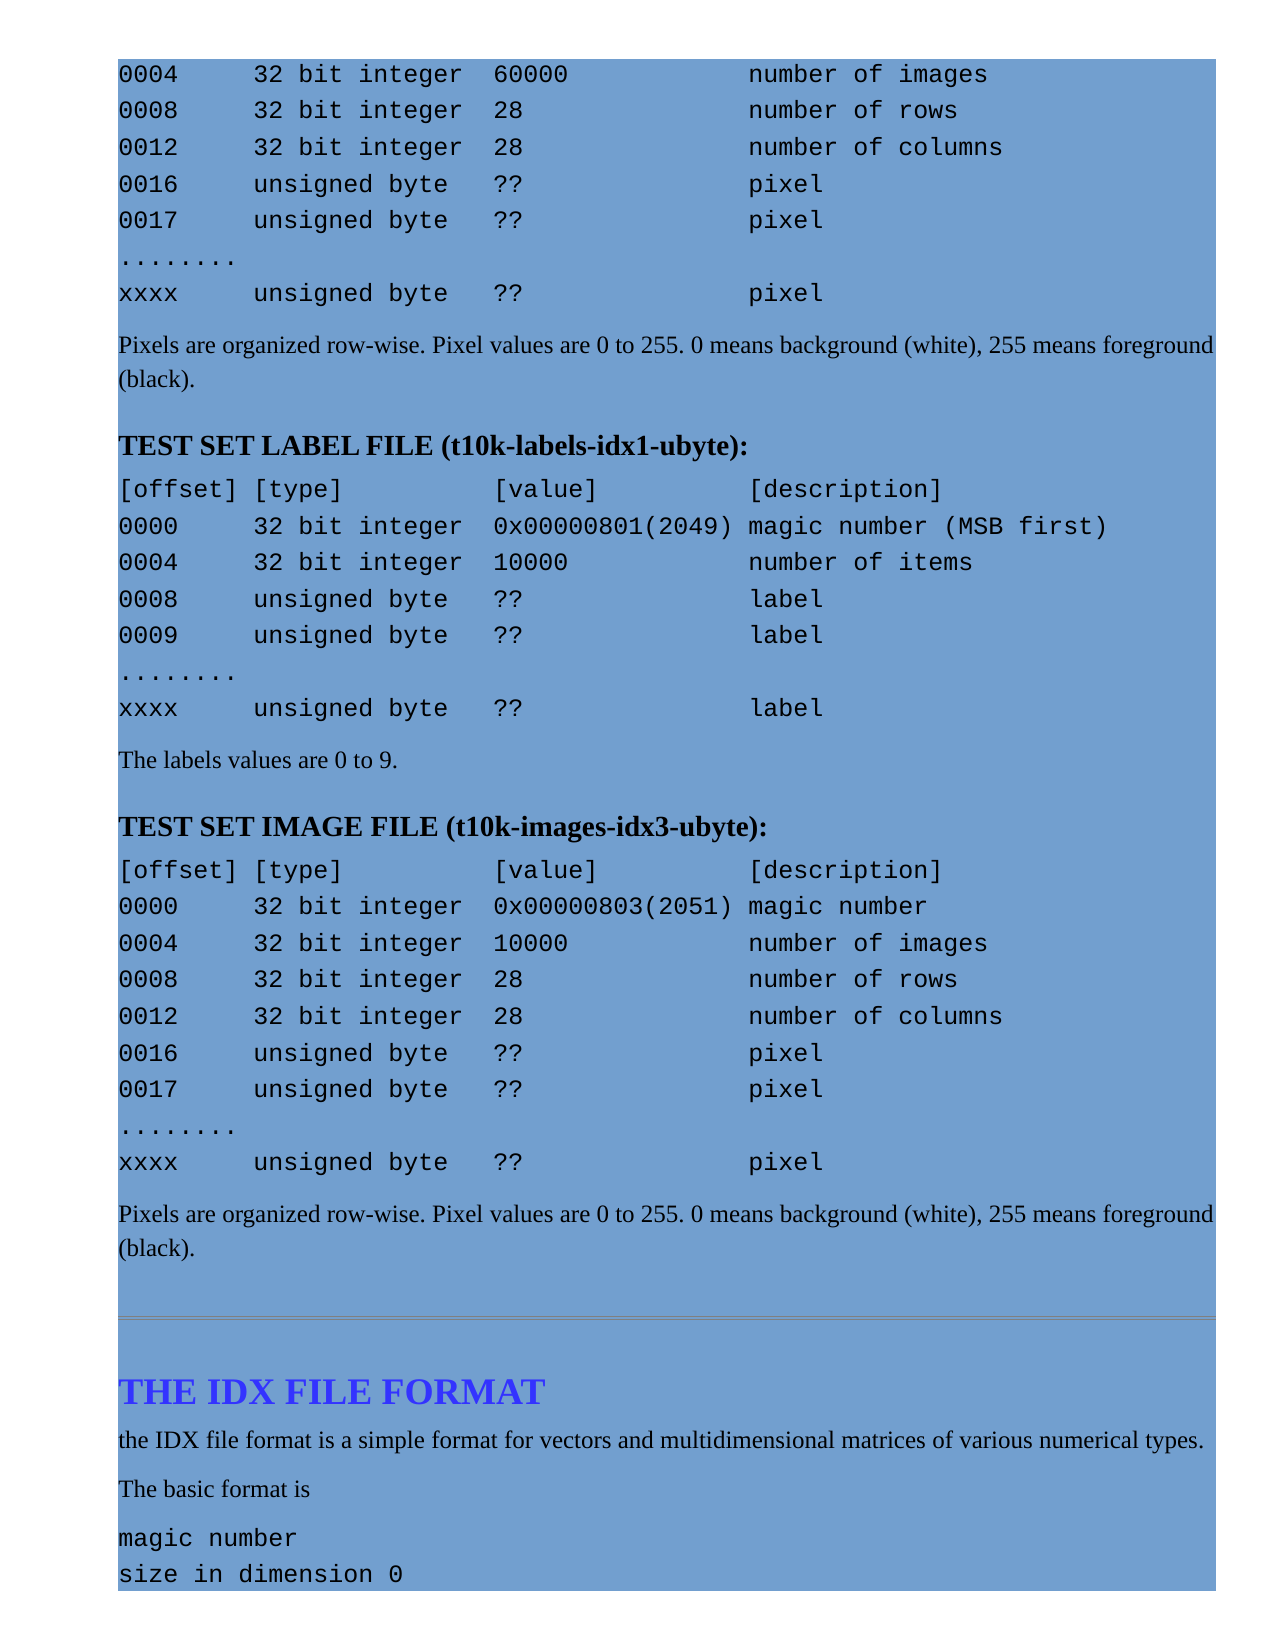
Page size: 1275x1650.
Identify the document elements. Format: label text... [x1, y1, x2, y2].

text [offset] [type] [value] [description] 0000 32 bit integer 0x00000801(2049) magic number (MSB first) 0004 32 bit integer 10000 number of items 0008 unsigned byte ?? label 0009 unsigned byte ?? label ........ xxxx unsigned byte ?? label [118, 474, 1216, 724]
text The labels values are 0 to 9. [118, 745, 1216, 774]
subtitle TEST SET IMAGE FILE (t10k-images-idx3-ubyte): [118, 809, 1216, 842]
subtitle THE IDX FILE FORMAT [118, 1369, 1216, 1412]
text The basic format is [118, 1474, 1216, 1503]
text the IDX file format is a simple format for vectors and multidimensional matrices of various numerical types. [118, 1425, 1216, 1454]
subtitle TEST SET LABEL FILE (t10k-labels-idx1-ubyte): [118, 428, 1216, 462]
text Pixels are organized row-wise. Pixel values are 0 to 255. 0 means background (white), 255 means foreground (black). [118, 330, 1216, 393]
text [offset] [type] [value] [description] 0000 32 bit integer 0x00000803(2051) magic number 0004 32 bit integer 10000 number of images 0008 32 bit integer 28 number of rows 0012 32 bit integer 28 number of columns 0016 unsigned byte ?? pixel 0017 unsigned byte ?? pixel ........ xxxx unsigned byte ?? pixel [118, 855, 1216, 1178]
text magic number size in dimension 0 [118, 1523, 1216, 1590]
text Pixels are organized row-wise. Pixel values are 0 to 255. 0 means background (white), 255 means foreground (black). [118, 1199, 1216, 1297]
text 0004 32 bit integer 60000 number of images 0008 32 bit integer 28 number of rows 0012 32 bit integer 28 number of columns 0016 unsigned byte ?? pixel 0017 unsigned byte ?? pixel ........ xxxx unsigned byte ?? pixel [118, 59, 1216, 309]
